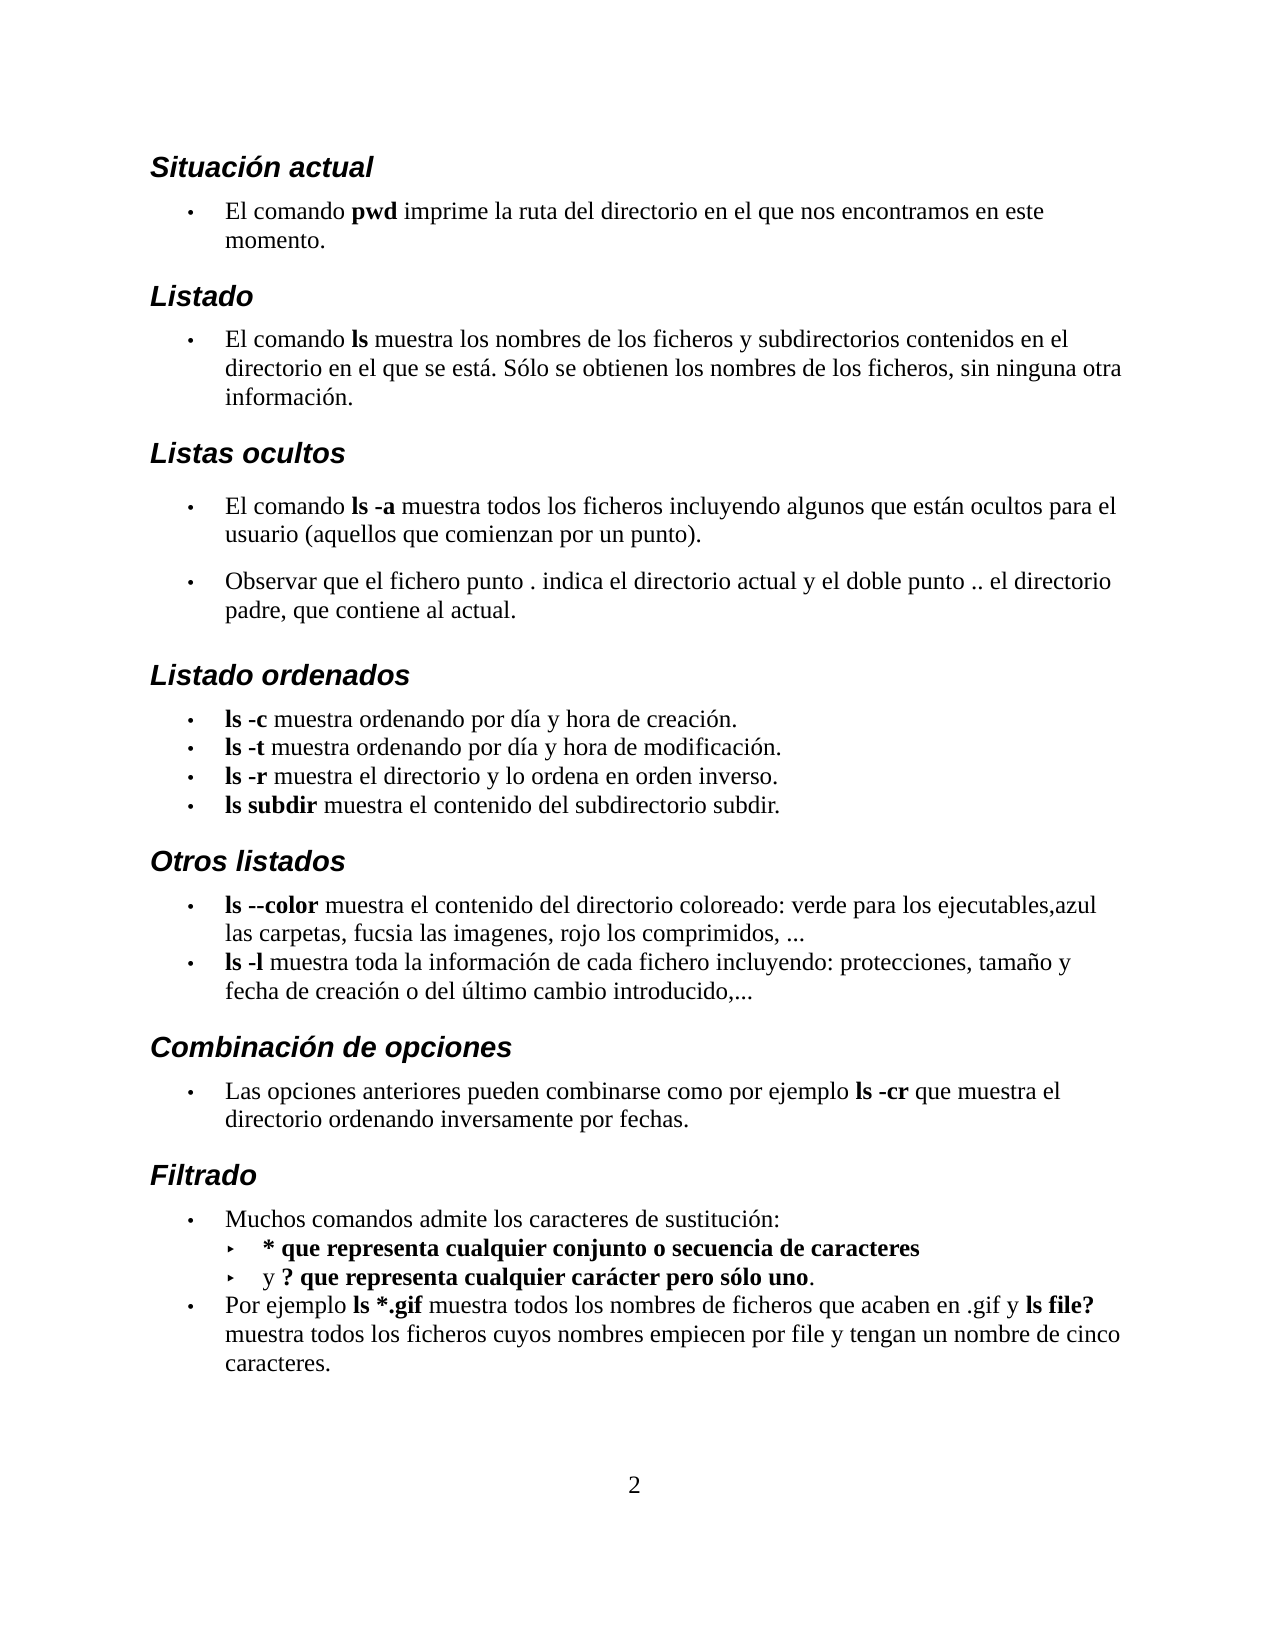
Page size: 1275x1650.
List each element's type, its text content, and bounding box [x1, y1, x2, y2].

subtitle Otros listados [150, 844, 1125, 877]
list El comando pwd imprime la ruta del directorio en el que nos encontramos en este momento. [187, 196, 1125, 253]
subtitle Combinación de opciones [150, 1030, 1125, 1063]
list Muchos comandos admite los caracteres de sustitución: [187, 1204, 1125, 1233]
subtitle Listado ordenados [150, 658, 1125, 691]
list y ? que representa cualquier carácter pero sólo uno. [225, 1262, 1125, 1291]
list Las opciones anteriores pueden combinarse como por ejemplo ls -cr que muestra el directorio ordenando inversamente por fechas. [187, 1076, 1125, 1133]
list El comando ls muestra los nombres de los ficheros y subdirectorios contenidos en el directorio en el que se está. Sólo se obtienen los nombres de los ficheros, sin ninguna otra información. [187, 324, 1125, 411]
subtitle Listas ocultos [150, 436, 1125, 469]
subtitle Situación actual [150, 150, 1125, 183]
list ls -l muestra toda la información de cada fichero incluyendo: protecciones, tamaño y fecha de creación o del último cambio introducido,... [187, 947, 1125, 1005]
list ls subdir muestra el contenido del subdirectorio subdir. [187, 790, 1125, 819]
list ls -t muestra ordenando por día y hora de modificación. [187, 732, 1125, 761]
list * que representa cualquier conjunto o secuencia de caracteres [225, 1233, 1125, 1262]
list Observar que el fichero punto . indica el directorio actual y el doble punto .. el directorio padre, que contiene al actual. [187, 566, 1125, 624]
list ls --color muestra el contenido del directorio coloreado: verde para los ejecutables,azul las carpetas, fucsia las imagenes, rojo los comprimidos, ... [187, 890, 1125, 947]
subtitle Listado [150, 278, 1125, 312]
list ls -r muestra el directorio y lo ordena en orden inverso. [187, 761, 1125, 790]
list Por ejemplo ls *.gif muestra todos los nombres de ficheros que acaben en .gif y ls file? muestra todos los ficheros cuyos nombres empiecen por file y tengan un nombre de cinco caracteres. [187, 1291, 1125, 1377]
list ls -c muestra ordenando por día y hora de creación. [187, 704, 1125, 732]
subtitle Filtrado [150, 1158, 1125, 1192]
list El comando ls -a muestra todos los ficheros incluyendo algunos que están ocultos para el usuario (aquellos que comienzan por un punto). [187, 491, 1125, 548]
